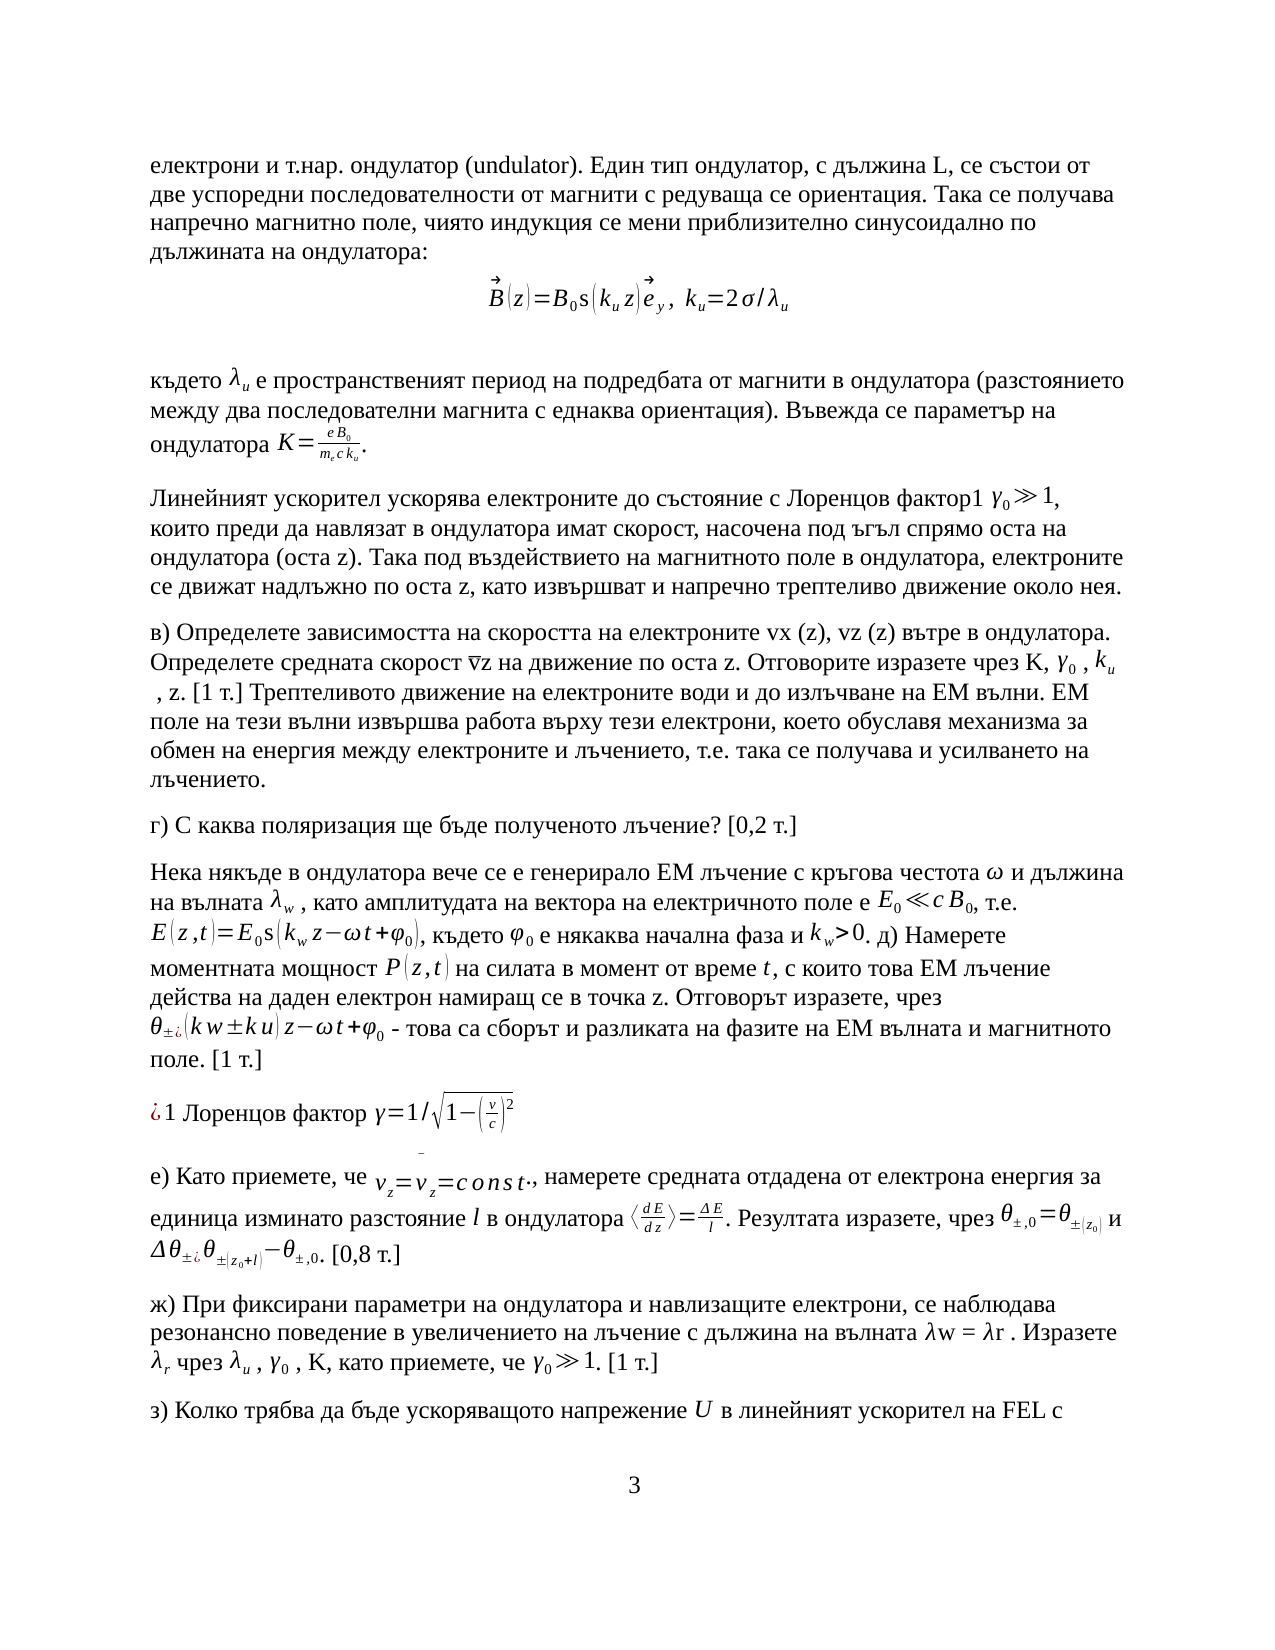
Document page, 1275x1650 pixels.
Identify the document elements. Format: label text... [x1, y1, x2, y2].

text г) С каква поляризация ще бъде полученото лъчение? [0,2 т.] [150, 810, 1125, 839]
text з) Колко трябва да бъде ускоряващото напрежение в линейният ускорител на FEL с ондулатор с и , за да се получи лазерно лъчение в областта на мекия рентген ()? [0,2 т.] [150, 1396, 1125, 1424]
text Нека някъде в ондулатора вече се е генерирало ЕМ лъчение с кръгова честота и дължина на вълната , като амплитудата на вектора на електричното поле е , т.е. , където е някаква начална фаза и . д) Намерете моментната мощност на силата в момент от време , с които това ЕМ лъчение действа на даден електрон намиращ се в точка z. Отговорът изразете, чрез - това са сборът и разликата на фазите на ЕМ вълната и магнитното поле. [1 т.] [150, 857, 1125, 1073]
text Лоренцов фактор [150, 1091, 1125, 1134]
text електрони и т.нар. ондулатор (undulator). Eдин тип ондулатор, с дължина L, се състои от две успоредни последователности от магнити с редуваща се ориентация. Така се получава напречно магнитно поле, чиято индукция се мени приблизително синусоидално по дължината на ондулатора: [150, 150, 1125, 265]
text където e пространственият период на подредбата от магнити в ондулатора (разстоянието между два последователни магнита с еднаква ориентация). Въвежда се параметър на ондулатора . [150, 364, 1125, 464]
text в) Определете зависимостта на скоростта на електроните vx (z), vz (z) вътре в ондулатора. Определете средната скорост v̅z на движение по оста z. Отговорите изразете чрез K, , , z. [1 т.] Трептеливото движение на електроните води и до излъчване на ЕМ вълни. ЕМ поле на тези вълни извършва работа върху тези електрони, което обуславя механизма за обмен на енергия между електроните и лъчението, т.е. така се получава и усилването на лъчението. [150, 617, 1125, 792]
text Линейният ускорител ускорява електроните до състояние с Лоренцов фактор1 , които преди да навлязат в ондулатора имат скорост, насочена под ъгъл спрямо оста на ондулатора (оста z). Така под въздействието на магнитното поле в ондулатора, електроните се движат надлъжно по оста z, като извършват и напречно трептеливо движение около нея. [150, 482, 1125, 599]
text ж) При фиксирани параметри на ондулатора и навлизащите електрони, се наблюдава резонансно поведение в увеличението на лъчение с дължина на вълната w = r . Изразете чрез , , K, като приемете, че . [1 т.] [150, 1289, 1125, 1378]
text е) Като приемете, че ., намерете средната отдадена от електрона енергия за единица изминато разстояние в ондулатора . Резултата изразете, чрез и . [0,8 т.] [150, 1152, 1125, 1271]
